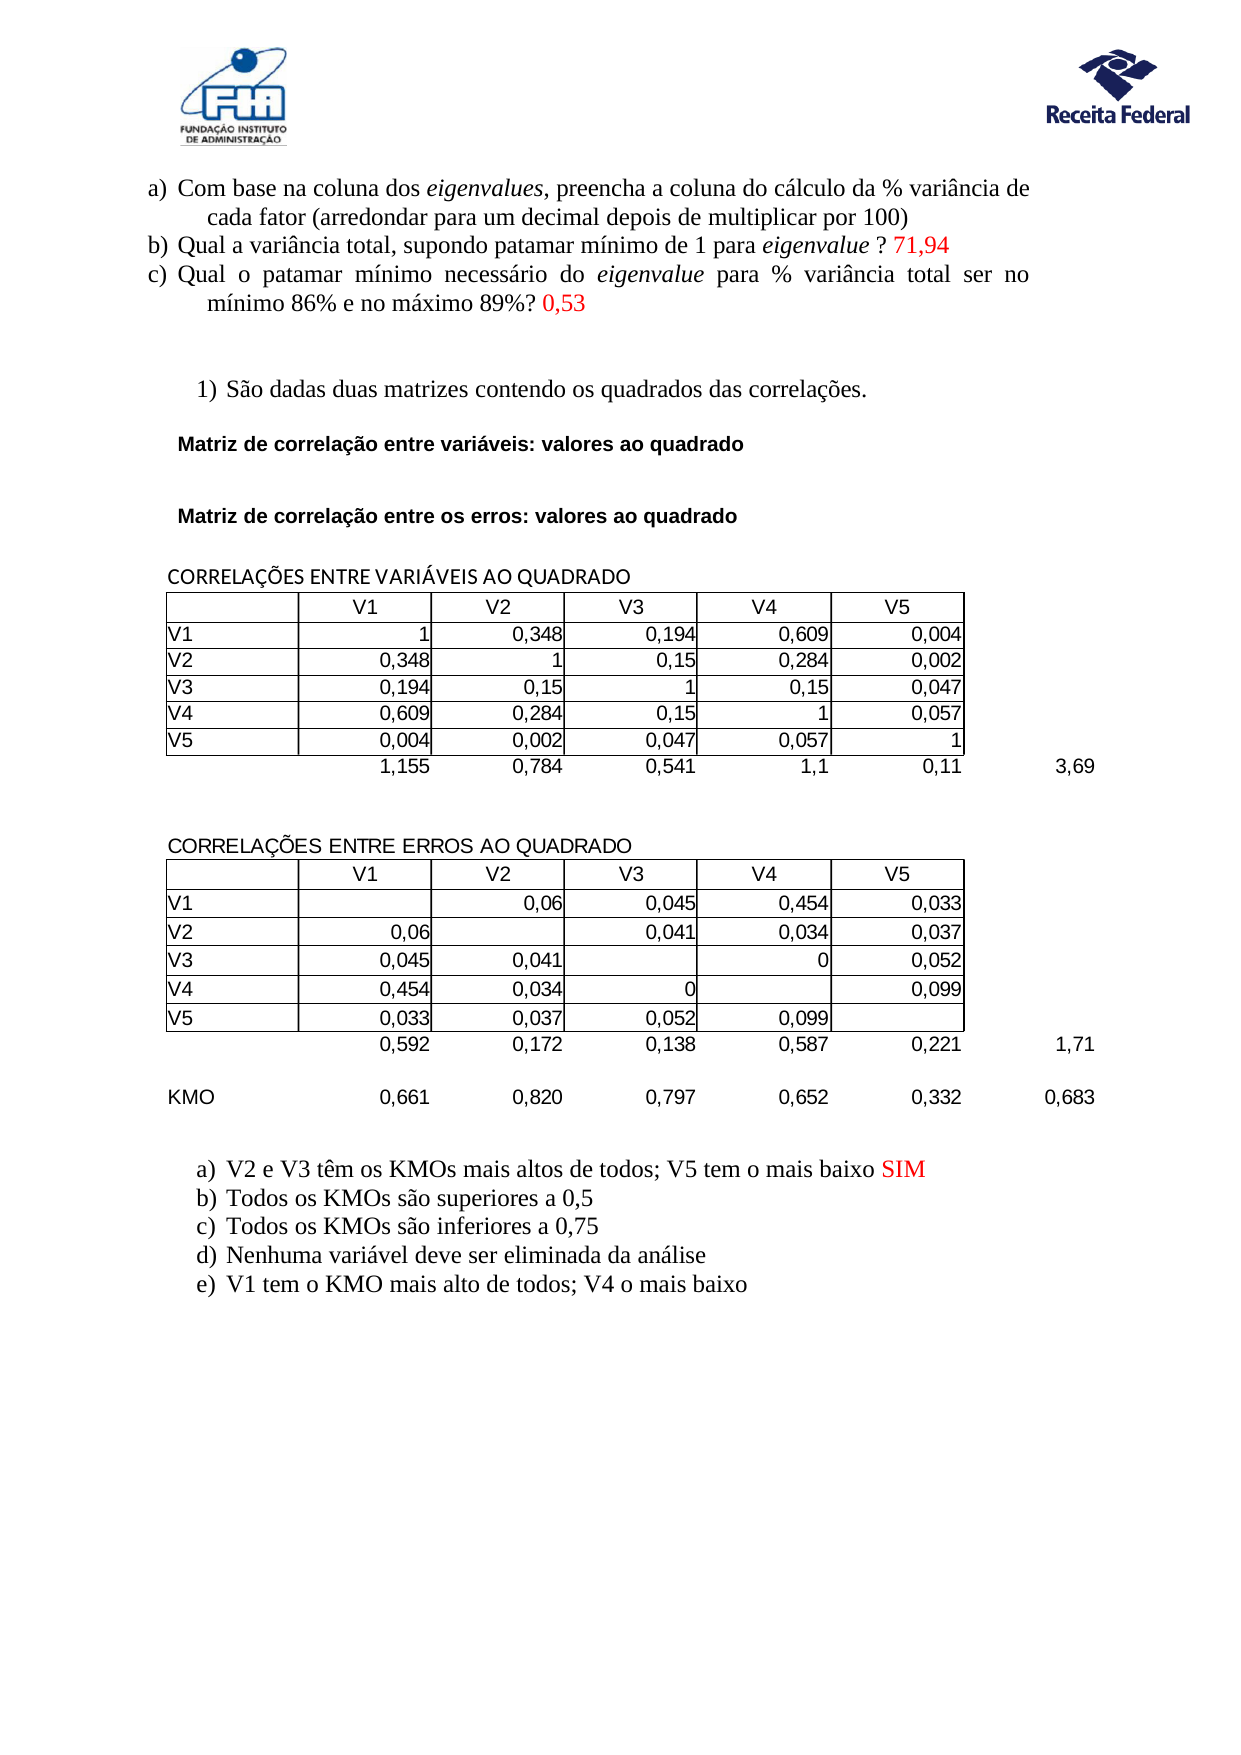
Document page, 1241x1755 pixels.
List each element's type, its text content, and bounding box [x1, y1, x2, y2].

list Todos os KMOs são inferiores a 0,75 [196, 1211, 1209, 1240]
list Qual o patamar mínimo necessário do eigenvalue para % variância total ser no mínimo 86% e no máximo 89%? 0,53 [148, 259, 1064, 317]
list Qual a variância total, supondo patamar mínimo de 1 para eigenvalue ? 71,94 [148, 231, 1209, 259]
list São dadas duas matrizes contendo os quadrados das correlações. [196, 374, 1209, 403]
picture [1037, 46, 1197, 131]
list V2 e V3 têm os KMOs mais altos de todos; V5 tem o mais baixo SIM [196, 1154, 1209, 1183]
list Com base na coluna dos eigenvalues, preencha a coluna do cálculo da % variância de cada fator (arredondar para um decimal depois de multiplicar por 100) [148, 173, 1063, 231]
text Matriz de correlação entre variáveis: valores ao quadrado [177, 432, 1209, 456]
text Matriz de correlação entre os erros: valores ao quadrado [177, 504, 1209, 528]
list Todos os KMOs são superiores a 0,5 [196, 1183, 1209, 1211]
list V1 tem o KMO mais alto de todos; V4 o mais baixo [196, 1269, 1209, 1298]
list Nenhuma variável deve ser eliminada da análise [196, 1240, 1209, 1269]
picture [180, 47, 288, 146]
